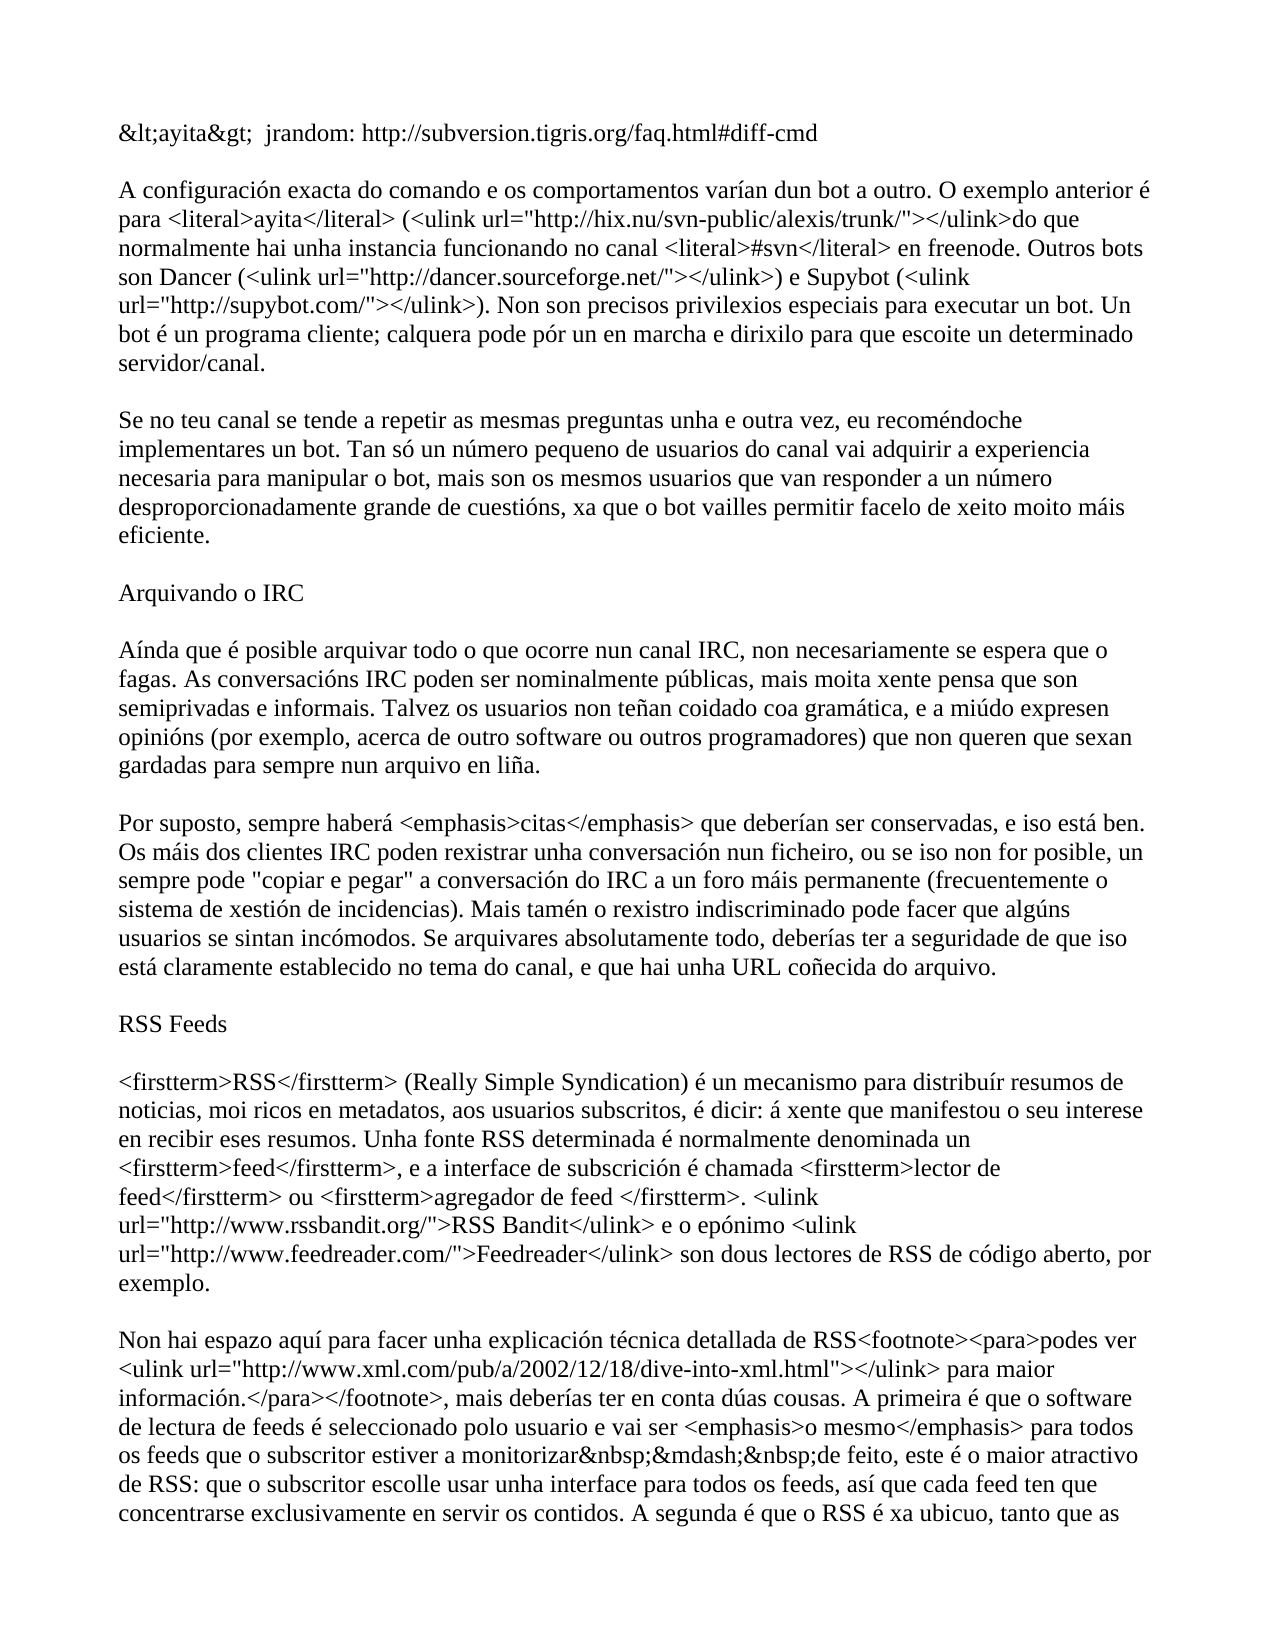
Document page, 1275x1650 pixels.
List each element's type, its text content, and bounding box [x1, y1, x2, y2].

text Se no teu canal se tende a repetir as mesmas preguntas unha e outra vez, eu recoméndoche implementares un bot. Tan só un número pequeno de usuarios do canal vai adquirir a experiencia necesaria para manipular o bot, mais son os mesmos usuarios que van responder a un número desproporcionadamente grande de cuestións, xa que o bot vailles permitir facelo de xeito moito máis eficiente. [118, 406, 1157, 549]
text Arquivando o IRC [118, 578, 1157, 607]
text A configuración exacta do comando e os comportamentos varían dun bot a outro. O exemplo anterior é para <literal>ayita</literal> (<ulink url="http://hix.nu/svn-public/alexis/trunk/"></ulink>do que normalmente hai unha instancia funcionando no canal <literal>#svn</literal> en freenode. Outros bots son Dancer (<ulink url="http://dancer.sourceforge.net/"></ulink>) e Supybot (<ulink url="http://supybot.com/"></ulink>). Non son precisos privilexios especiais para executar un bot. Un bot é un programa cliente; calquera pode pór un en marcha e dirixilo para que escoite un determinado servidor/canal. [118, 176, 1157, 377]
text &lt;ayita&gt; jrandom: http://subversion.tigris.org/faq.html#diff-cmd [118, 118, 1157, 147]
text Por suposto, sempre haberá <emphasis>citas</emphasis> que deberían ser conservadas, e iso está ben. Os máis dos clientes IRC poden rexistrar unha conversación nun ficheiro, ou se iso non for posible, un sempre pode "copiar e pegar" a conversación do IRC a un foro máis permanente (frecuentemente o sistema de xestión de incidencias). Mais tamén o rexistro indiscriminado pode facer que algúns usuarios se sintan incómodos. Se arquivares absolutamente todo, deberías ter a seguridade de que iso está claramente establecido no tema do canal, e que hai unha URL coñecida do arquivo. [118, 808, 1157, 981]
text <firstterm>RSS</firstterm> (Really Simple Syndication) é un mecanismo para distribuír resumos de noticias, moi ricos en metadatos, aos usuarios subscritos, é dicir: á xente que manifestou o seu interese en recibir eses resumos. Unha fonte RSS determinada é normalmente denominada un <firstterm>feed</firstterm>, e a interface de subscrición é chamada <firstterm>lector de feed</firstterm> ou <firstterm>agregador de feed </firstterm>. <ulink url="http://www.rssbandit.org/">RSS Bandit</ulink> e o epónimo <ulink url="http://www.feedreader.com/">Feedreader</ulink> son dous lectores de RSS de código aberto, por exemplo. [118, 1067, 1157, 1297]
text Aínda que é posible arquivar todo o que ocorre nun canal IRC, non necesariamente se espera que o fagas. As conversacións IRC poden ser nominalmente públicas, mais moita xente pensa que son semiprivadas e informais. Talvez os usuarios non teñan coidado coa gramática, e a miúdo expresen opinións (por exemplo, acerca de outro software ou outros programadores) que non queren que sexan gardadas para sempre nun arquivo en liña. [118, 636, 1157, 779]
text RSS Feeds [118, 1009, 1157, 1038]
text Non hai espazo aquí para facer unha explicación técnica detallada de RSS<footnote><para>podes ver <ulink url="http://www.xml.com/pub/a/2002/12/18/dive-into-xml.html"></ulink> para maior información.</para></footnote>, mais deberías ter en conta dúas cousas. A primeira é que o software de lectura de feeds é seleccionado polo usuario e vai ser <emphasis>o mesmo</emphasis> para todos os feeds que o subscritor estiver a monitorizar&nbsp;&mdash;&nbsp;de feito, este é o maior atractivo de RSS: que o subscritor escolle usar unha interface para todos os feeds, así que cada feed ten que concentrarse exclusivamente en servir os contidos. A segunda é que o RSS é xa ubicuo, tanto que as [118, 1326, 1157, 1527]
